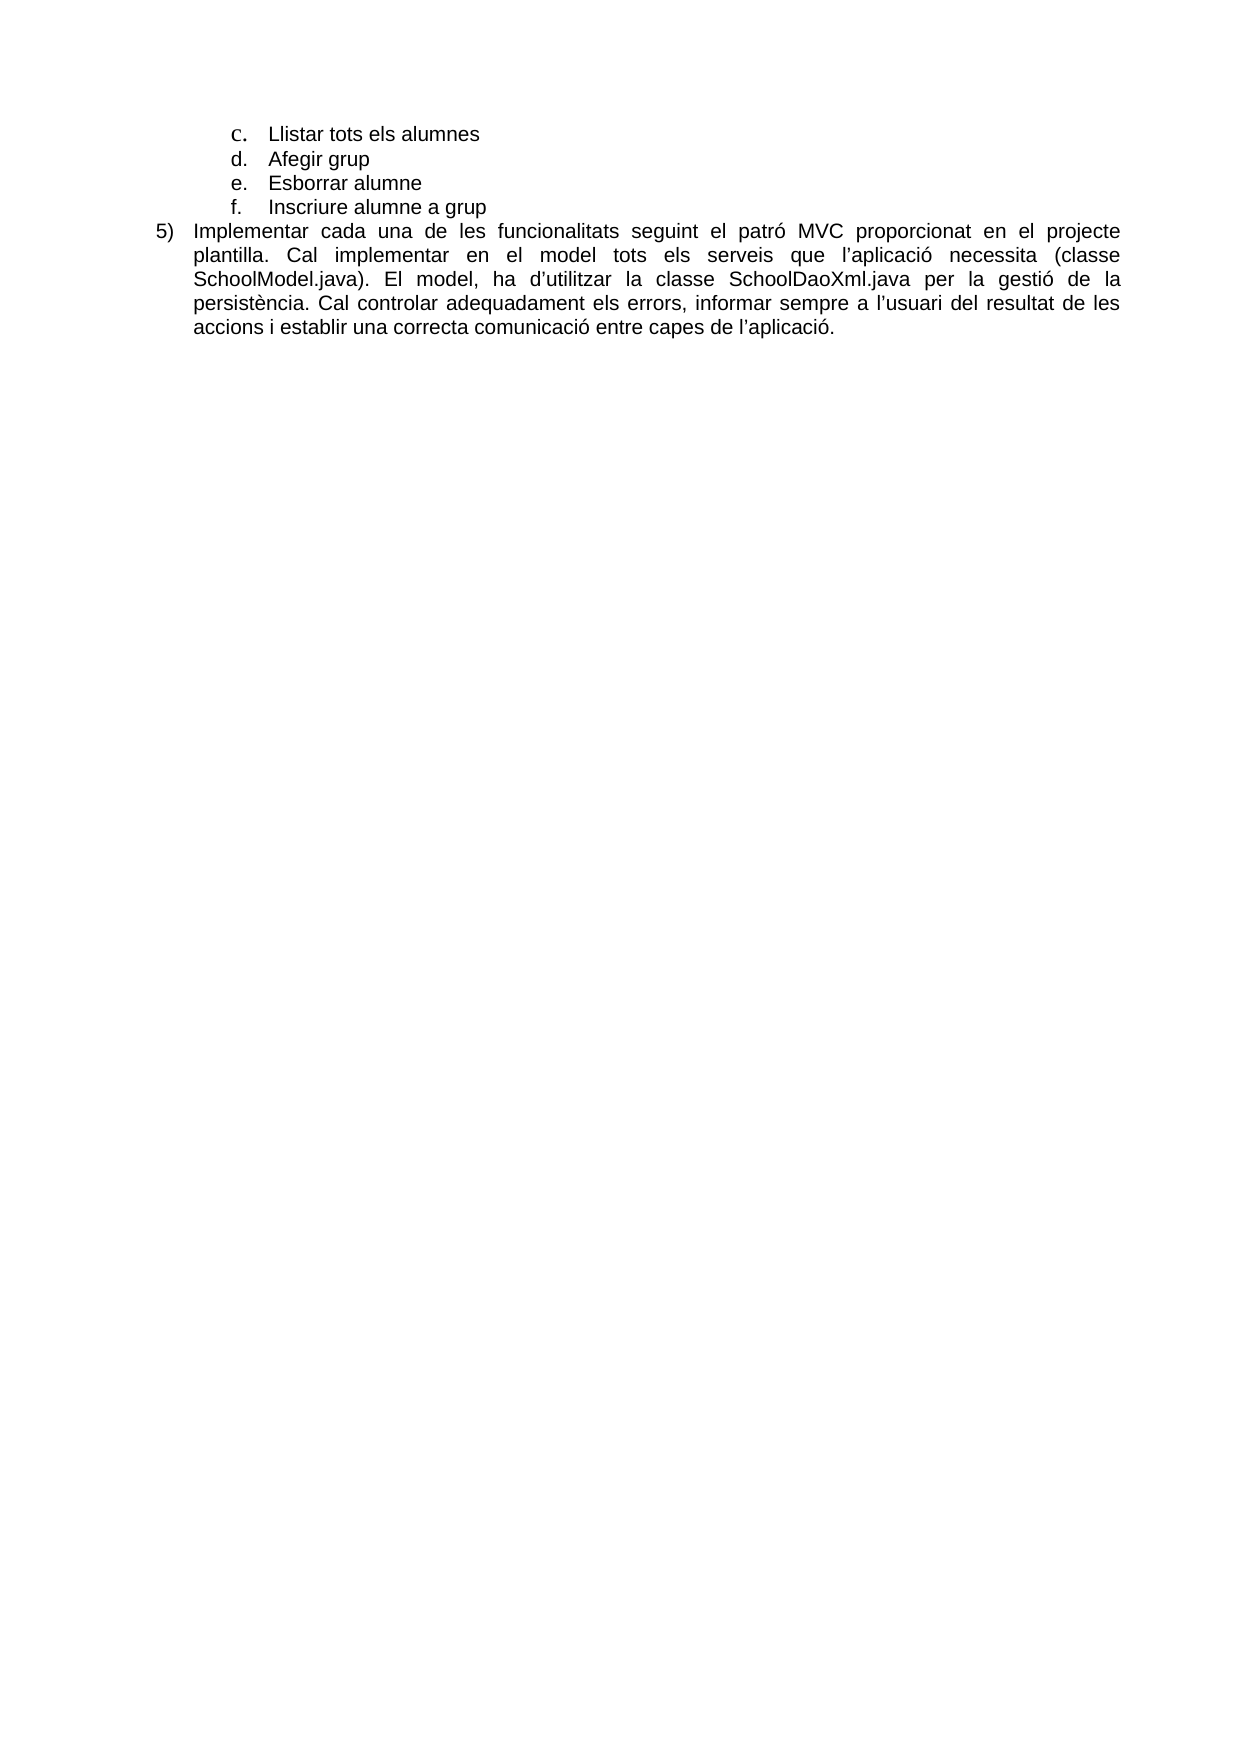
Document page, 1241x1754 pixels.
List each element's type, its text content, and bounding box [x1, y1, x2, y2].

list Afegir grup [231, 147, 1122, 171]
list Llistar tots els alumnes [231, 118, 1122, 147]
list Implementar cada una de les funcionalitats seguint el patró MVC proporcionat en el projecte plantilla. Cal implementar en el model tots els serveis que l’aplicació necessita (classe SchoolModel.java). El model, ha d’utilitzar la classe SchoolDaoXml.java per la gestió de la persistència. Cal controlar adequadament els errors, informar sempre a l’usuari del resultat de les accions i establir una correcta comunicació entre capes de l’aplicació. [156, 219, 1122, 338]
list Esborrar alumne [231, 171, 1122, 195]
list Inscriure alumne a grup [231, 195, 1122, 219]
